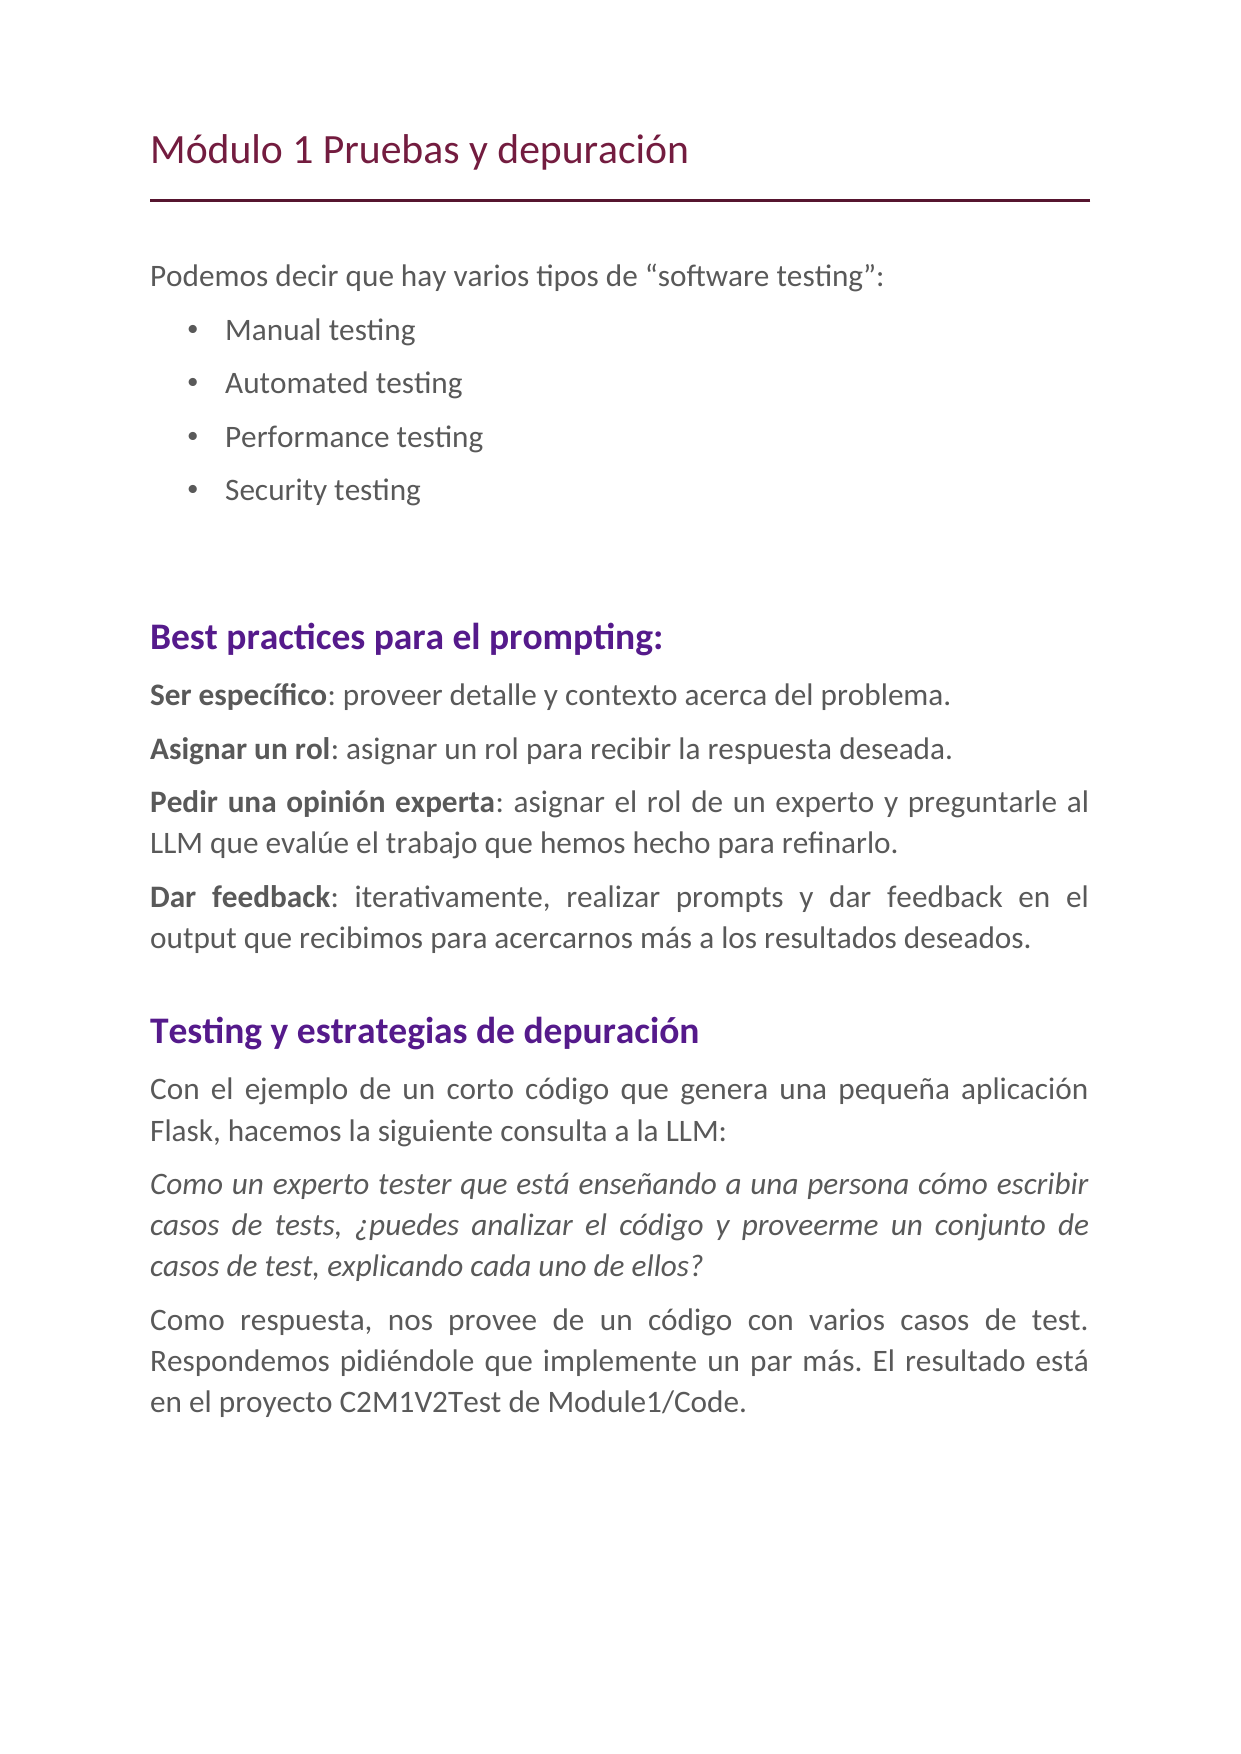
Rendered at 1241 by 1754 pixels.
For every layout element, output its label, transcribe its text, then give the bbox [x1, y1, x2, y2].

text Asignar un rol: asignar un rol para recibir la respuesta deseada. [150, 729, 1090, 767]
text Dar feedback: iterativamente, realizar prompts y dar feedback en el output que recibimos para acercarnos más a los resultados deseados. [150, 877, 1090, 957]
text Como un experto tester que está enseñando a una persona cómo escribir casos de tests, ¿puedes analizar el código y proveerme un conjunto de casos de test, explicando cada uno de ellos? [150, 1164, 1090, 1285]
text Ser específico: proveer detalle y contexto acerca del problema. [150, 675, 1090, 713]
text Con el ejemplo de un corto código que genera una pequeña aplicación Flask, hacemos la siguiente consulta a la LLM: [150, 1069, 1090, 1149]
text Podemos decir que hay varios tipos de “software testing”: [150, 256, 1090, 294]
list Performance testing [187, 417, 1090, 455]
text Como respuesta, nos provee de un código con varios casos de test. Respondemos pidiéndole que implemente un par más. El resultado está en el proyecto C2M1V2Test de Module1/Code. [150, 1300, 1090, 1421]
list Security testing [187, 471, 1090, 509]
subtitle Best practices para el prompting: [150, 613, 1090, 659]
list Manual testing [187, 309, 1090, 348]
subtitle Testing y estrategias de depuración [150, 1007, 1090, 1053]
list Automated testing [187, 363, 1090, 401]
subtitle Módulo 1 Pruebas y depuración [150, 123, 1090, 199]
text Pedir una opinión experta: asignar el rol de un experto y preguntarle al LLM que evalúe el trabajo que hemos hecho para refinarlo. [150, 782, 1090, 862]
